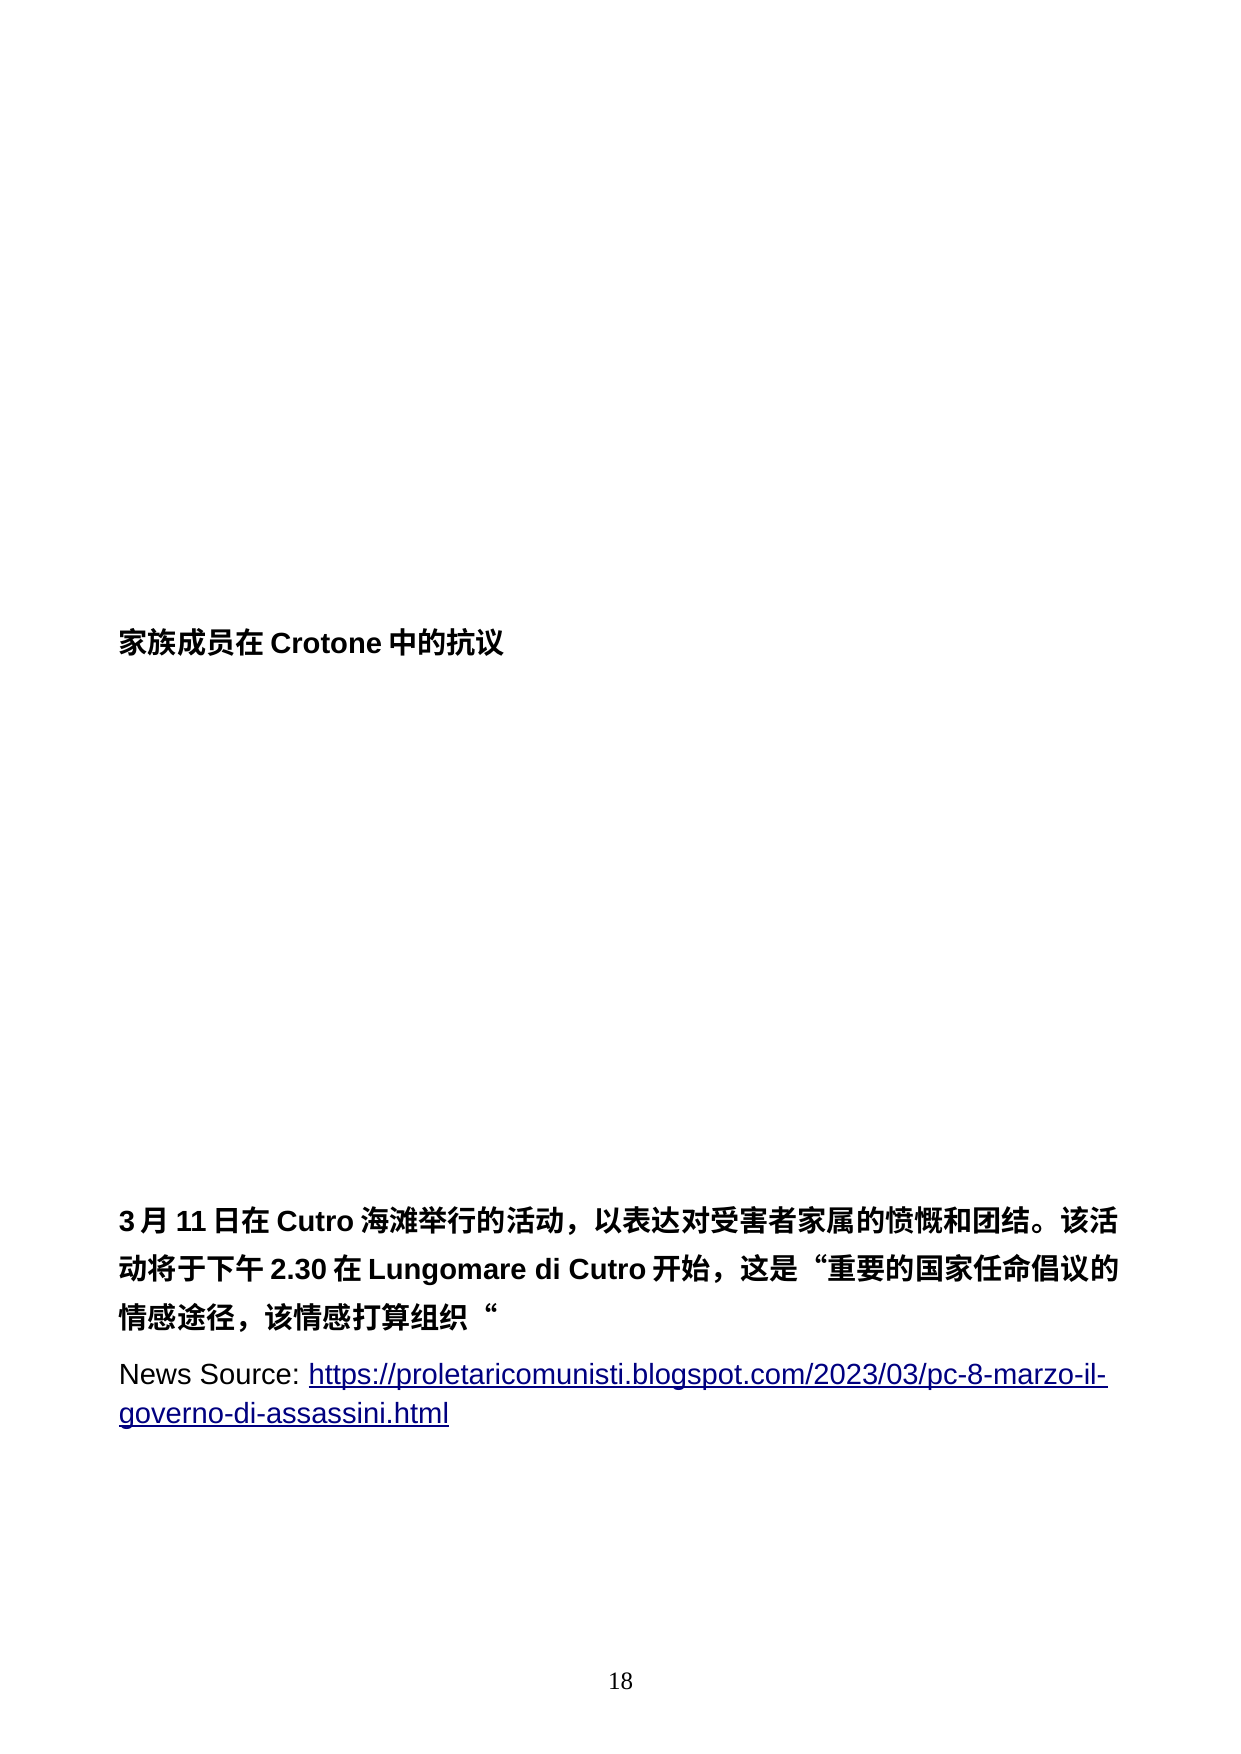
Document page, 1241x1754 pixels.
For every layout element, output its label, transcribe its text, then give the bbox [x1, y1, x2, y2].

text 3月11日在Cutro海滩举行的活动，以表达对受害者家属的愤慨和团结。该活动将于下午2.30在Lungomare di Cutro开始，这是“重要的国家任命倡议的情感途径，该情感打算组织“ [118, 1197, 1122, 1336]
text 家族成员在Crotone中的抗议 [118, 118, 1122, 662]
text News Source: https://proletaricomunisti.blogspot.com/2023/03/pc-8-marzo-il-governo-di-assassini.html [118, 1357, 1122, 1429]
